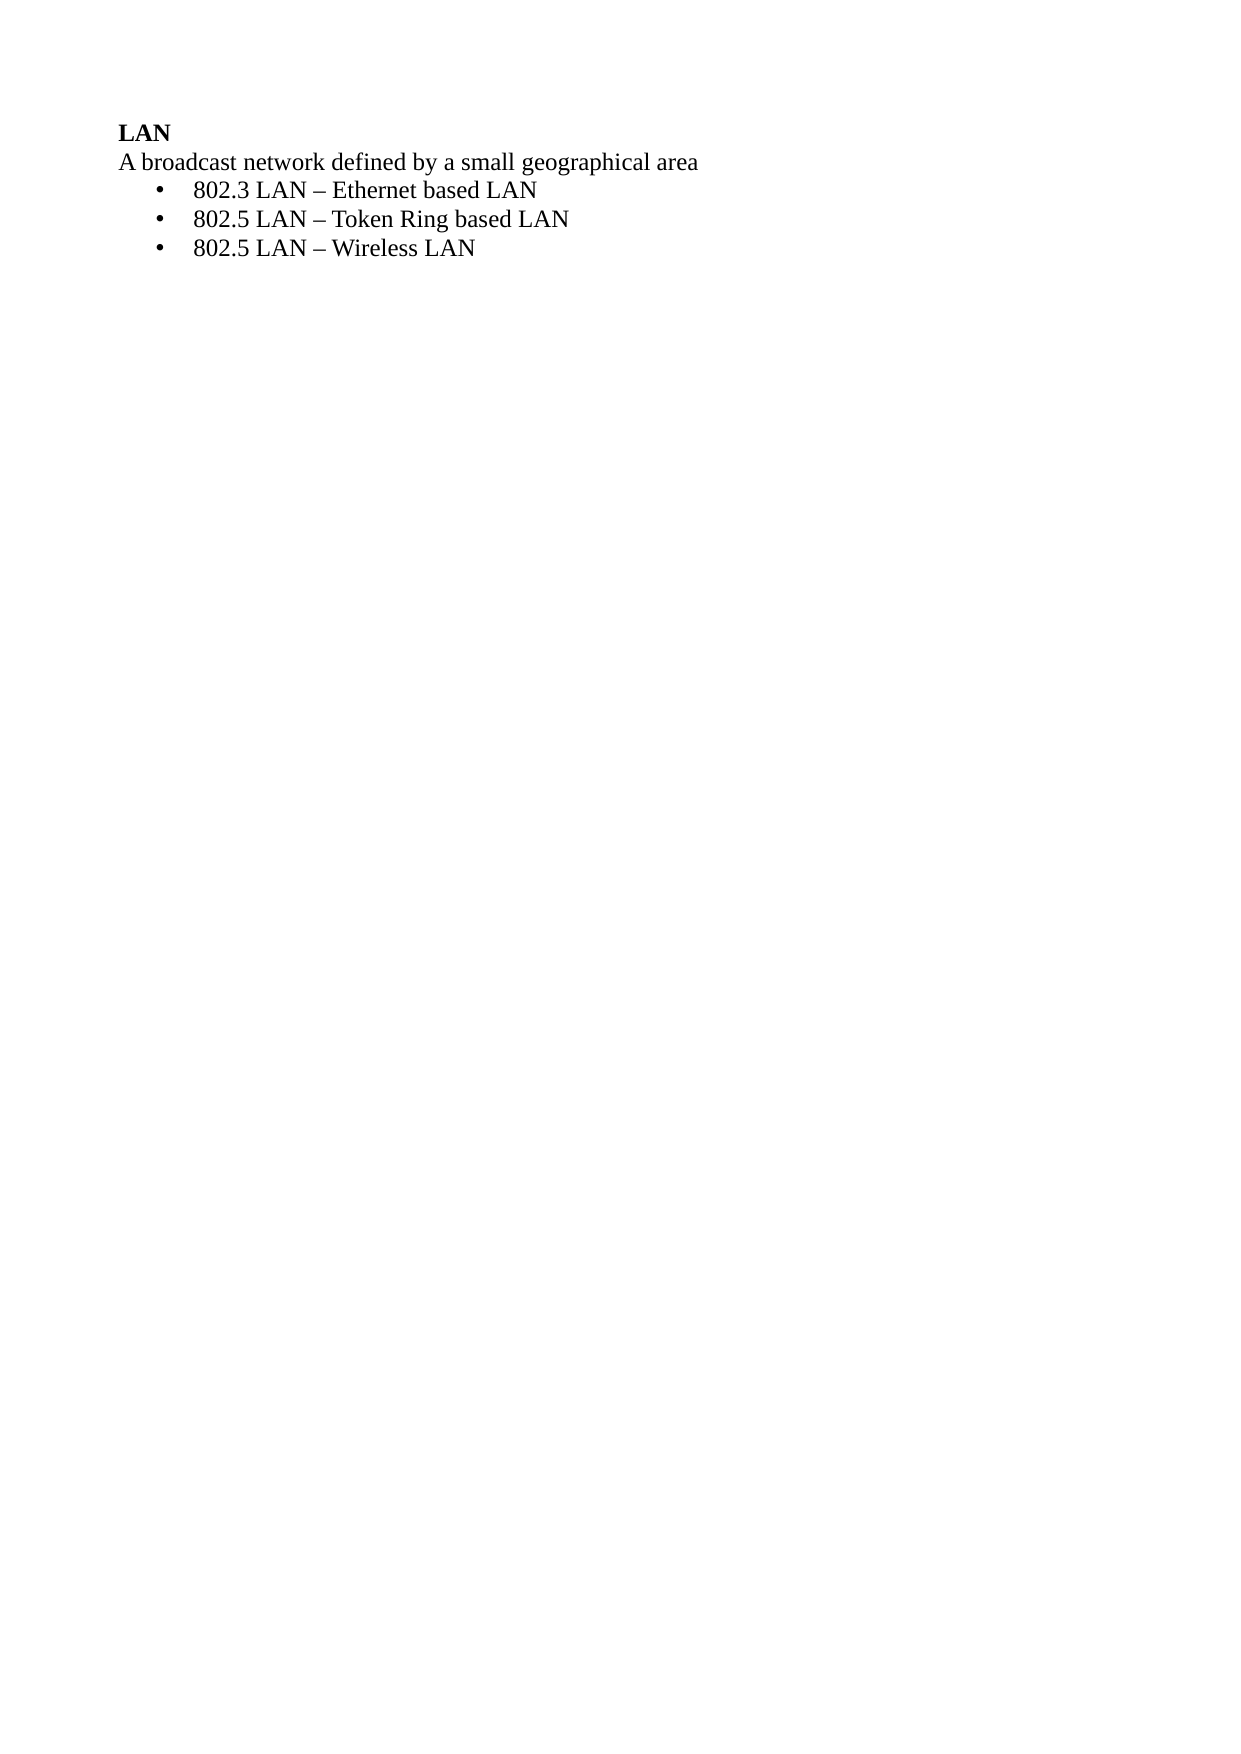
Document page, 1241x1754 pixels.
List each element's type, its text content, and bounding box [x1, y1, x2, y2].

text LAN [118, 118, 1122, 147]
list 802.5 LAN – Token Ring based LAN [156, 204, 1122, 233]
text A broadcast network defined by a small geographical area [118, 147, 1122, 176]
list 802.3 LAN – Ethernet based LAN [156, 176, 1122, 204]
list 802.5 LAN – Wireless LAN [156, 233, 1122, 262]
